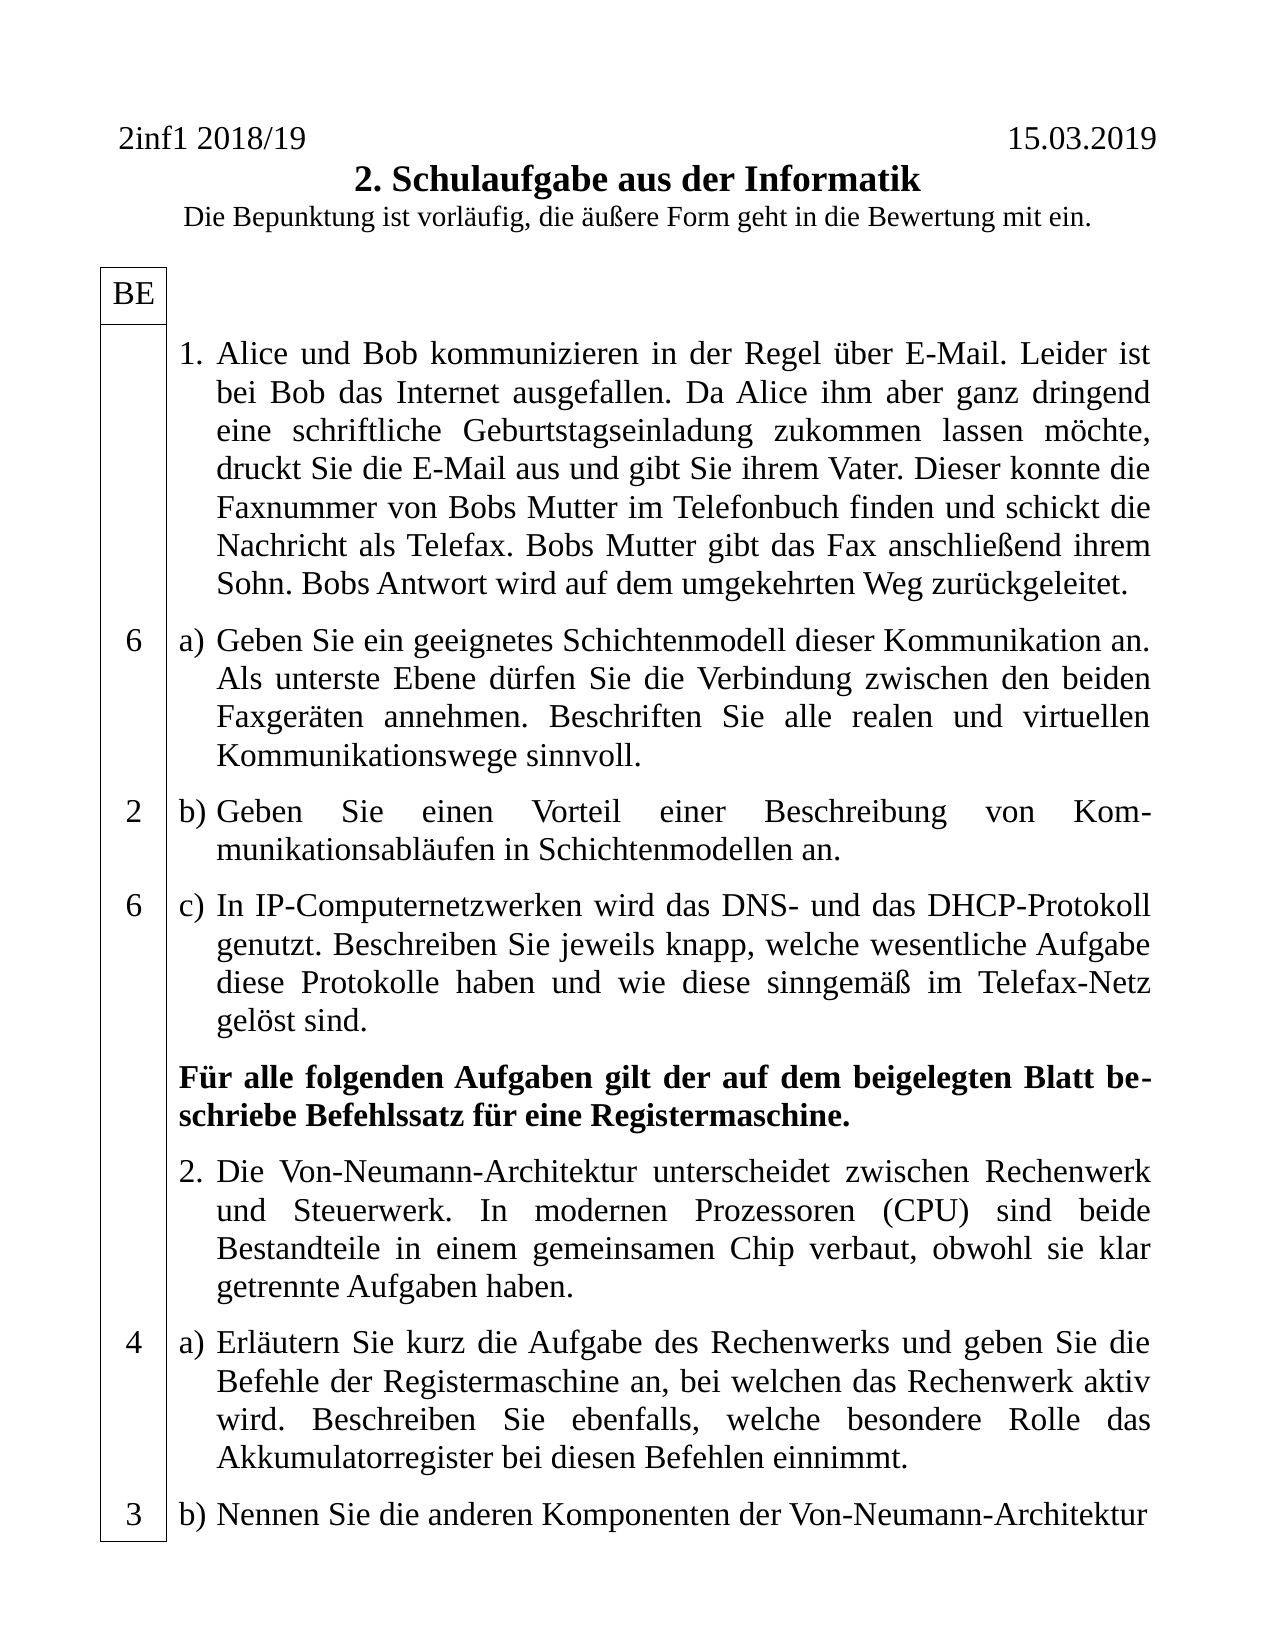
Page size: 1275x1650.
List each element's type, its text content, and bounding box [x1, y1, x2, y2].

table_cell 6 [101, 877, 166, 1048]
table_cell c) In IP-Computernetzwerken wird das DNS- und das DHCP-Protokoll genutzt. Beschreiben Sie jeweils knapp, welche wesentliche Aufgabe diese Protokolle haben und wie diese sinngemäß im Telefax-Netz gelöst sind. [167, 877, 1161, 1048]
table_cell 2. Die Von-Neumann-Architektur unterscheidet zwischen Rechenwerk und Steuerwerk. In modernen Prozessoren (CPU) sind beide Bestandteile in einem gemeinsamen Chip verbaut, obwohl sie klar getrennte Aufgaben haben. [167, 1143, 1161, 1314]
table_cell [101, 1048, 166, 1142]
text 2inf1 2018/19 15.03.2019 [118, 118, 1157, 156]
table_header [167, 267, 1161, 323]
table_cell 6 [101, 611, 166, 782]
table_header BE [101, 268, 166, 323]
table_cell 2 [101, 782, 166, 877]
table_cell 3 [101, 1485, 166, 1541]
table_cell b) Nennen Sie die anderen Komponenten der Von-Neumann-Architektur [167, 1485, 1161, 1541]
table_cell 4 [101, 1314, 166, 1485]
table_cell Für alle folgenden Aufgaben gilt der auf dem beigelegten Blatt be­schriebe Befehlssatz für eine Registermaschine. [167, 1048, 1161, 1142]
table_cell 1. Alice und Bob kommunizieren in der Regel über E-Mail. Leider ist bei Bob das Internet ausgefallen. Da Alice ihm aber ganz dringend eine schriftliche Geburtstagseinladung zukommen lassen möchte, druckt Sie die E-Mail aus und gibt Sie ihrem Vater. Dieser konnte die Faxnummer von Bobs Mutter im Telefonbuch finden und schickt die Nachricht als Telefax. Bobs Mutter gibt das Fax anschließend ihrem Sohn. Bobs Antwort wird auf dem umgekehrten Weg zurückgeleitet. [167, 324, 1161, 611]
text Die Bepunktung ist vorläufig, die äußere Form geht in die Bewertung mit ein. [118, 199, 1157, 233]
table_cell [101, 1143, 166, 1314]
text 2. Schulaufgabe aus der Informatik [118, 156, 1157, 199]
table_cell b) Geben Sie einen Vorteil einer Beschreibung von Kom­munikationsabläufen in Schichtenmodellen an. [167, 782, 1161, 877]
table_cell a) Geben Sie ein geeignetes Schichtenmodell dieser Kommunikation an. Als unterste Ebene dürfen Sie die Verbindung zwischen den beiden Faxgeräten annehmen. Beschriften Sie alle realen und virtuellen Kommunikationswege sinnvoll. [167, 611, 1161, 782]
table_cell [101, 325, 166, 611]
table_cell a) Erläutern Sie kurz die Aufgabe des Rechenwerks und geben Sie die Befehle der Registermaschine an, bei welchen das Rechenwerk aktiv wird. Beschreiben Sie ebenfalls, welche besondere Rolle das Akkumulatorregister bei diesen Befehlen einnimmt. [167, 1314, 1161, 1485]
